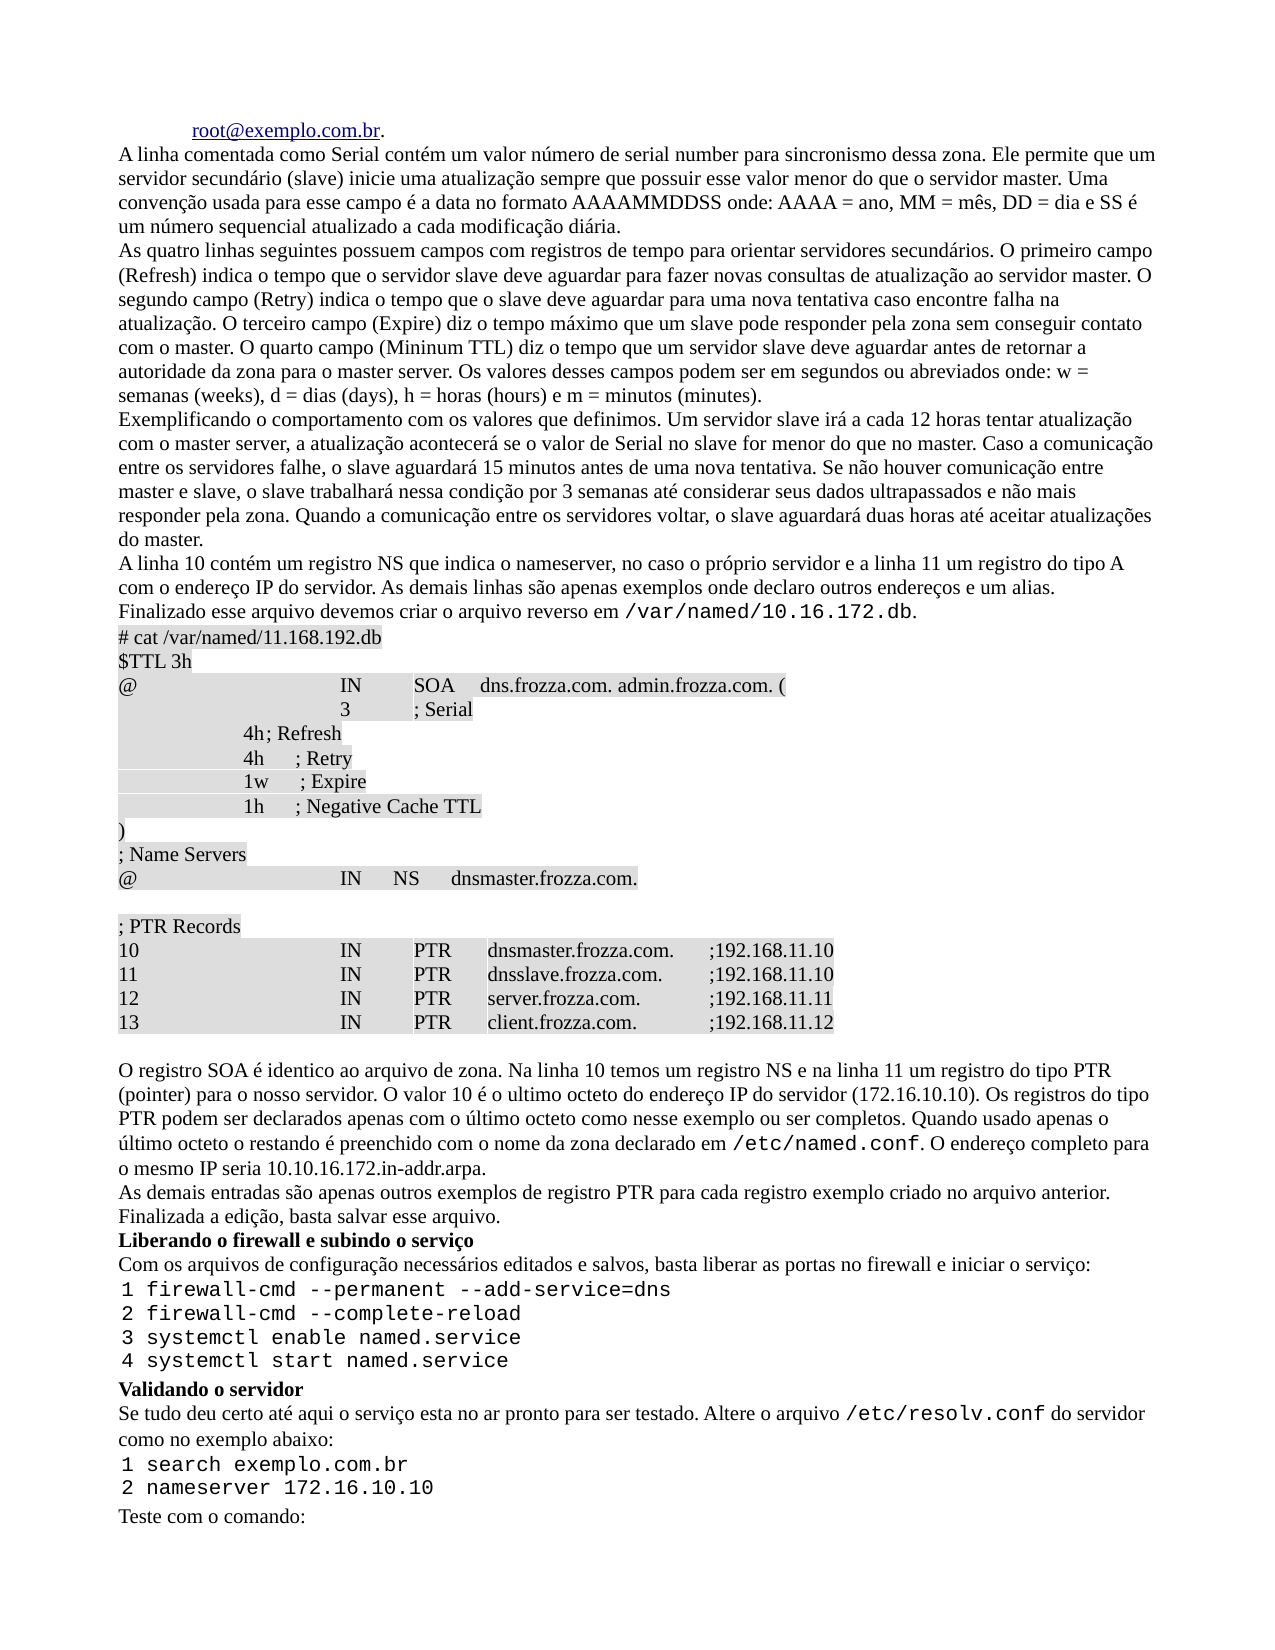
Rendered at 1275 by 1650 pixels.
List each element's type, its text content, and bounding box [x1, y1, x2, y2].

text Se tudo deu certo até aqui o serviço esta no ar pronto para ser testado. Altere o arquivo /etc/resolv.conf do servidor como no exemplo abaixo: [118, 1401, 1157, 1451]
text 10 IN PTR dnsmaster.frozza.com. ;192.168.11.10 [118, 938, 1157, 962]
table_header 1 2 [118, 1451, 143, 1504]
text A linha 10 contém um registro NS que indica o nameserver, no caso o próprio servidor e a linha 11 um registro do tipo A com o endereço IP do servidor. As demais linhas são apenas exemplos onde declaro outros endereços e um alias. [118, 551, 1157, 599]
text Com os arquivos de configuração necessários editados e salvos, basta liberar as portas no firewall e iniciar o serviço: [118, 1252, 1157, 1276]
text 12 IN PTR server.frozza.com. ;192.168.11.11 [118, 986, 1157, 1010]
text 1h ; Negative Cache TTL [118, 793, 1157, 818]
subtitle Liberando o firewall e subindo o serviço [118, 1228, 1157, 1252]
text @ IN NS dnsmaster.frozza.com. [118, 866, 1157, 890]
subtitle Validando o servidor [118, 1377, 1157, 1401]
text A linha comentada como Serial contém um valor número de serial number para sincronismo dessa zona. Ele permite que um servidor secundário (slave) inicie uma atualização sempre que possuir esse valor menor do que o servidor master. Uma convenção usada para esse campo é a data no formato AAAAMMDDSS onde: AAAA = ano, MM = mês, DD = dia e SS é um número sequencial atualizado a cada modificação diária. [118, 142, 1157, 238]
text Exemplificando o comportamento com os valores que definimos. Um servidor slave irá a cada 12 horas tentar atualização com o master server, a atualização acontecerá se o valor de Serial no slave for menor do que no master. Caso a comunicação entre os servidores falhe, o slave aguardará 15 minutos antes de uma nova tentativa. Se não houver comunicação entre master e slave, o slave trabalhará nessa condição por 3 semanas até considerar seus dados ultrapassados e não mais responder pela zona. Quando a comunicação entre os servidores voltar, o slave aguardará duas horas até aceitar atualizações do master. [118, 407, 1157, 551]
text 1w ; Expire [118, 769, 1157, 793]
text As quatro linhas seguintes possuem campos com registros de tempo para orientar servidores secundários. O primeiro campo (Refresh) indica o tempo que o servidor slave deve aguardar para fazer novas consultas de atualização ao servidor master. O segundo campo (Retry) indica o tempo que o slave deve aguardar para uma nova tentativa caso encontre falha na atualização. O terceiro campo (Expire) diz o tempo máximo que um slave pode responder pela zona sem conseguir contato com o master. O quarto campo (Mininum TTL) diz o tempo que um servidor slave deve aguardar antes de retornar a autoridade da zona para o master server. Os valores desses campos podem ser em segundos ou abreviados onde: w = semanas (weeks), d = dias (days), h = horas (hours) e m = minutos (minutes). [118, 238, 1157, 407]
text $TTL 3h [118, 649, 1157, 673]
text ; PTR Records [118, 914, 1157, 938]
table_header firewall-cmd --permanent --add-service=dns firewall-cmd --complete-reload systemctl enable named.service systemctl start named.service [143, 1276, 684, 1377]
text Finalizado esse arquivo devemos criar o arquivo reverso em /var/named/10.16.172.db. [118, 599, 1157, 625]
text As demais entradas são apenas outros exemplos de registro PTR para cada registro exemplo criado no arquivo anterior. Finalizada a edição, basta salvar esse arquivo. [118, 1180, 1157, 1228]
table_header 1 2 3 4 [118, 1276, 143, 1377]
text ; Name Servers [118, 842, 1157, 866]
text 11 IN PTR dnsslave.frozza.com. ;192.168.11.10 [118, 962, 1157, 986]
text 3 ; Serial [118, 697, 1157, 721]
text @ IN SOA dns.frozza.com. admin.frozza.com. ( [118, 673, 1157, 697]
text 13 IN PTR client.frozza.com. ;192.168.11.12 [118, 1010, 1157, 1034]
text ) [118, 818, 1157, 842]
text 4h ; Refresh [118, 721, 1157, 745]
text 4h ; Retry [118, 745, 1157, 769]
text # cat /var/named/11.168.192.db [118, 625, 1157, 649]
table_header search exemplo.com.br nameserver 172.16.10.10 [143, 1451, 446, 1504]
text Teste com o comando: [118, 1504, 1157, 1528]
list root@exemplo.com.br. [162, 118, 1157, 142]
text O registro SOA é identico ao arquivo de zona. Na linha 10 temos um registro NS e na linha 11 um registro do tipo PTR (pointer) para o nosso servidor. O valor 10 é o ultimo octeto do endereço IP do servidor (172.16.10.10). Os registros do tipo PTR podem ser declarados apenas com o último octeto como nesse exemplo ou ser completos. Quando usado apenas o último octeto o restando é preenchido com o nome da zona declarado em /etc/named.conf. O endereço completo para o mesmo IP seria 10.10.16.172.in-addr.arpa. [118, 1058, 1157, 1180]
